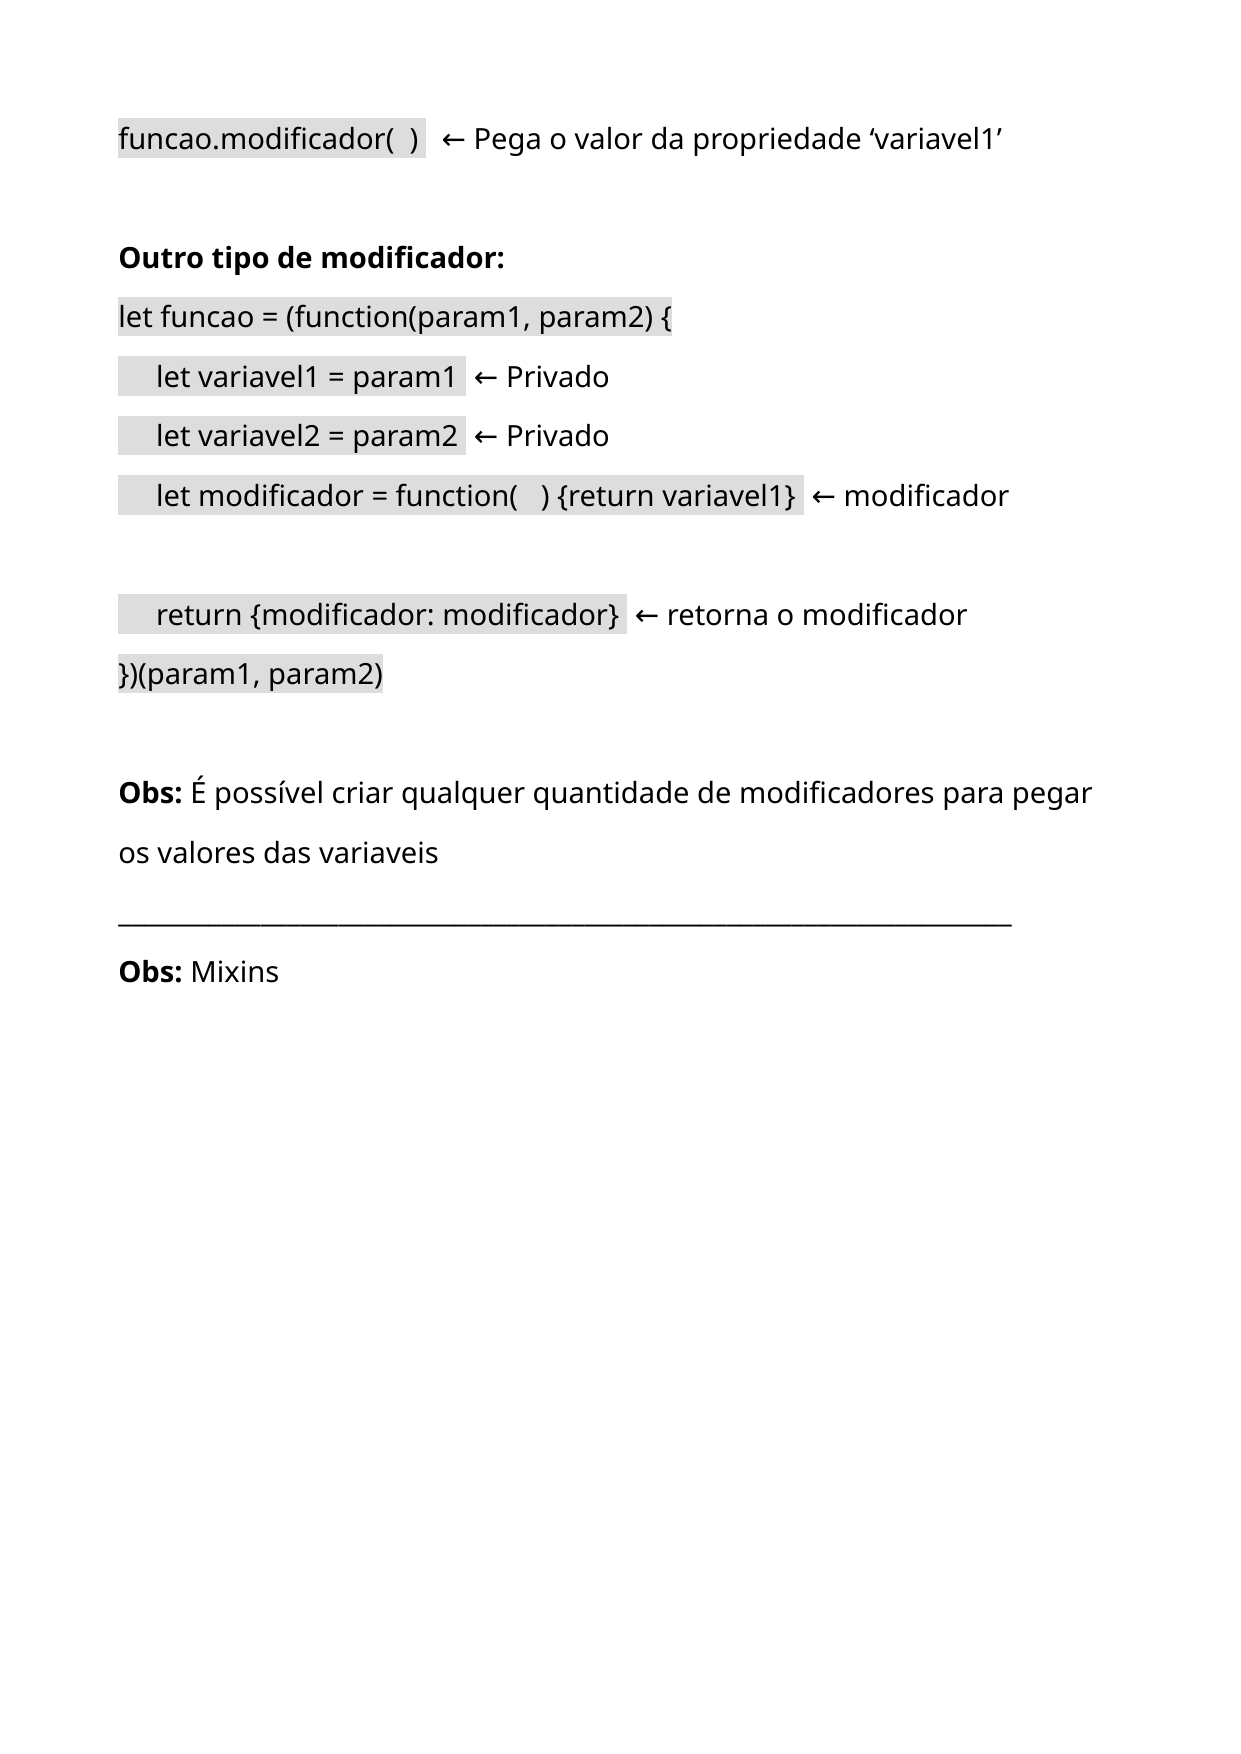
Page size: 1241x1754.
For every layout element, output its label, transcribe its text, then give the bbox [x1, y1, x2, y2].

text let modificador = function( ) {return variavel1} ← modificador [118, 475, 1122, 515]
text let variavel1 = param1 ← Privado [118, 356, 1122, 396]
text let funcao = (function(param1, param2) { [118, 297, 1122, 336]
text Obs: É possível criar qualquer quantidade de modificadores para pegar os valores das variaveis [118, 772, 1122, 872]
text return {modificador: modificador} ← retorna o modificador [118, 594, 1122, 634]
text funcao.modificador( ) ← Pega o valor da propriedade ‘variavel1’ [118, 118, 1122, 158]
text _____________________________________________________________________ [118, 891, 1122, 931]
text })(param1, param2) [118, 653, 1122, 693]
text let variavel2 = param2 ← Privado [118, 416, 1122, 455]
text Obs: Mixins [118, 951, 1122, 991]
text Outro tipo de modificador: [118, 237, 1122, 277]
